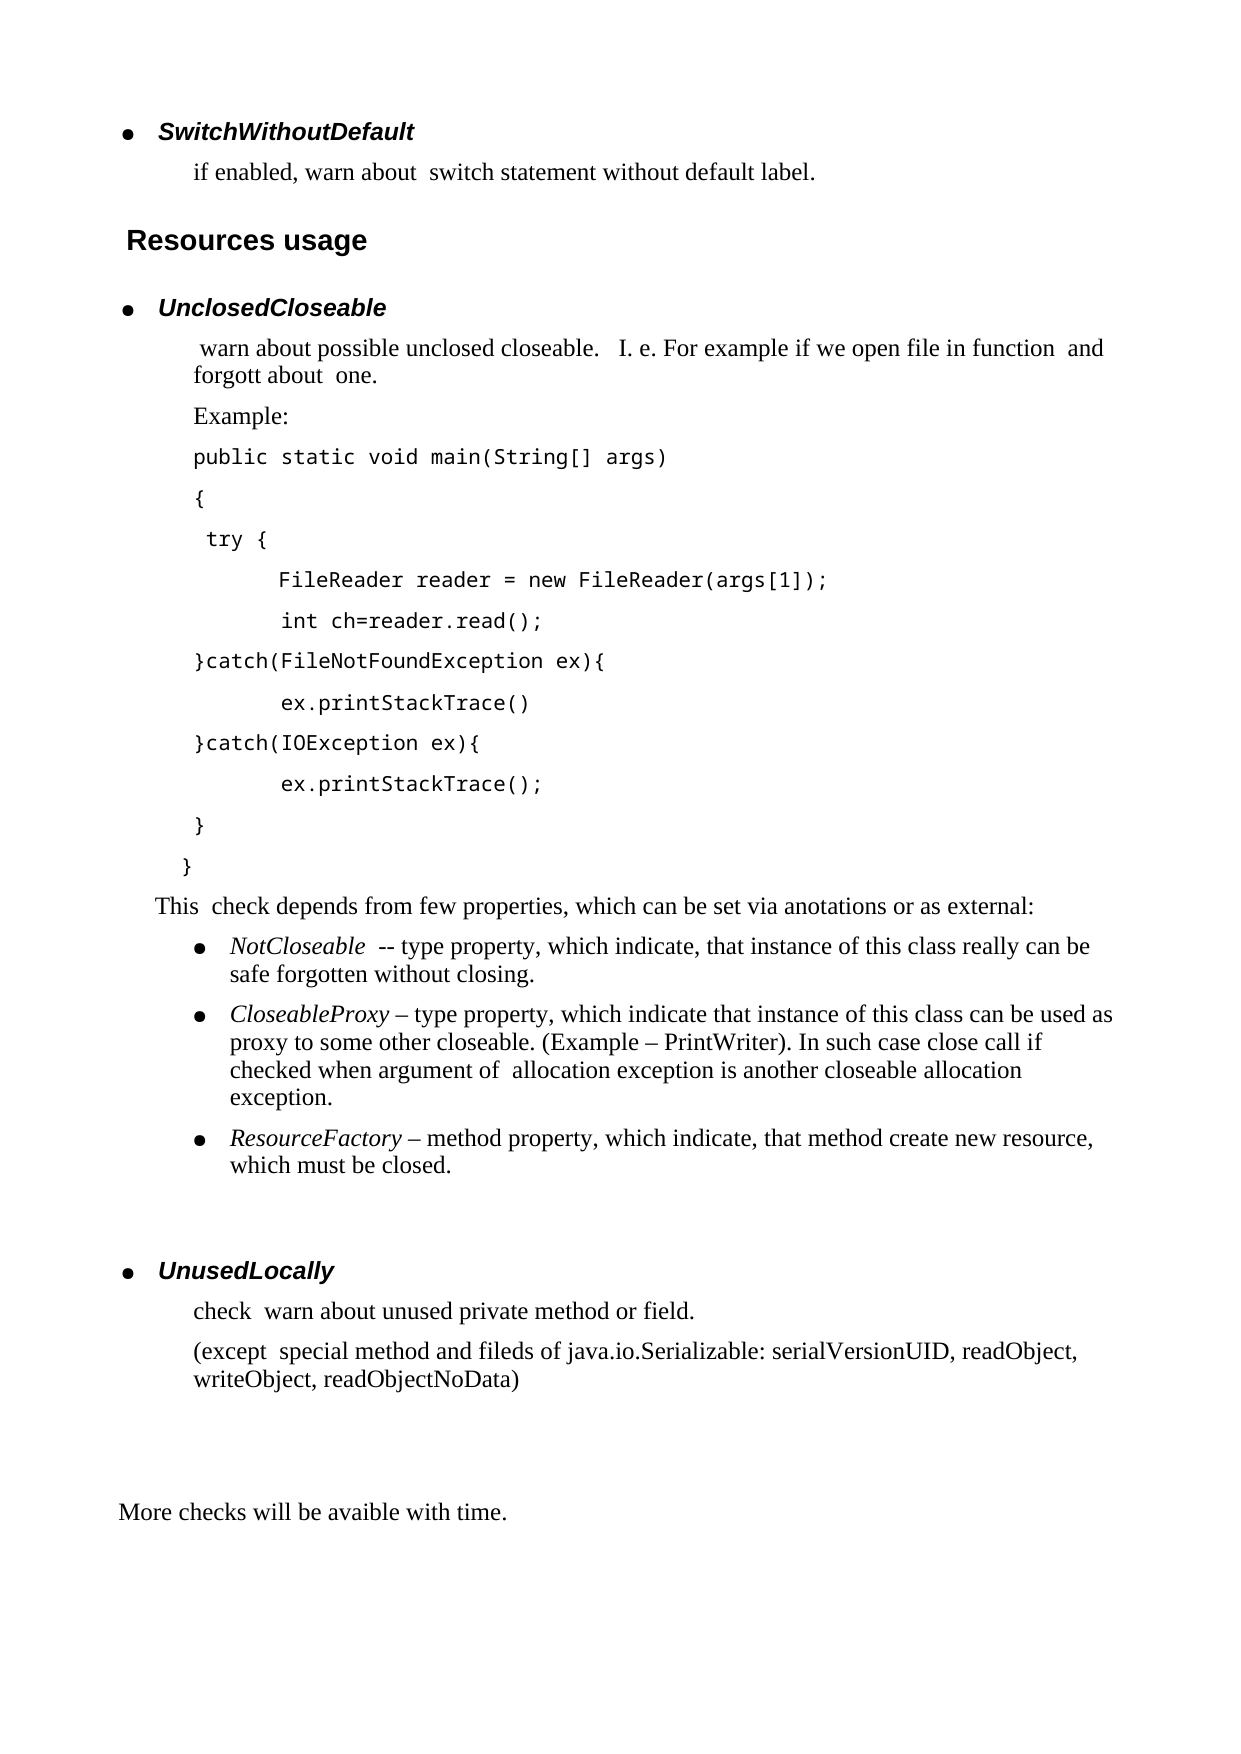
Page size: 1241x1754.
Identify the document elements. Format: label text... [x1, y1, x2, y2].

list if enabled, warn about switch statement without default label. [156, 158, 1122, 186]
list check warn about unused private method or field. [156, 1297, 1122, 1325]
text ex.printStackTrace() [118, 688, 1122, 716]
list NotCloseable -- type property, which indicate, that instance of this class really can be safe forgotten without closing. [192, 932, 1122, 988]
subtitle SwitchWithoutDefault [120, 118, 1122, 146]
list (except special method and fileds of java.io.Serializable: serialVersionUID, readObject, writeObject, readObjectNoData) [156, 1337, 1122, 1393]
text } [118, 810, 1122, 839]
text More checks will be avaible with time. [118, 1498, 1122, 1526]
text int ch=reader.read(); [118, 606, 1122, 634]
text } [118, 851, 1122, 880]
text FileReader reader = new FileReader(args[1]); [266, 565, 1122, 593]
subtitle Resources usage [118, 223, 1122, 256]
text This check depends from few properties, which can be set via anotations or as external: [118, 892, 1122, 920]
text }catch(IOException ex){ [118, 728, 1122, 757]
text try { [118, 524, 1122, 552]
text { [118, 483, 1122, 511]
subtitle UnusedLocally [120, 1257, 1122, 1284]
text }catch(FileNotFoundException ex){ [118, 647, 1122, 675]
list CloseableProxy – type property, which indicate that instance of this class can be used as proxy to some other closeable. (Example – PrintWriter). In such case close call if checked when argument of allocation exception is another closeable allocation exception. [192, 1000, 1122, 1111]
text ex.printStackTrace(); [118, 769, 1122, 798]
list Example: [156, 402, 1122, 429]
list warn about possible unclosed closeable. I. e. For example if we open file in function and forgott about one. [156, 334, 1122, 389]
subtitle UnclosedCloseable [120, 294, 1122, 321]
list ResourceFactory – method property, which indicate, that method create new resource, which must be closed. [192, 1124, 1122, 1179]
list public static void main(String[] args) [156, 442, 1122, 470]
